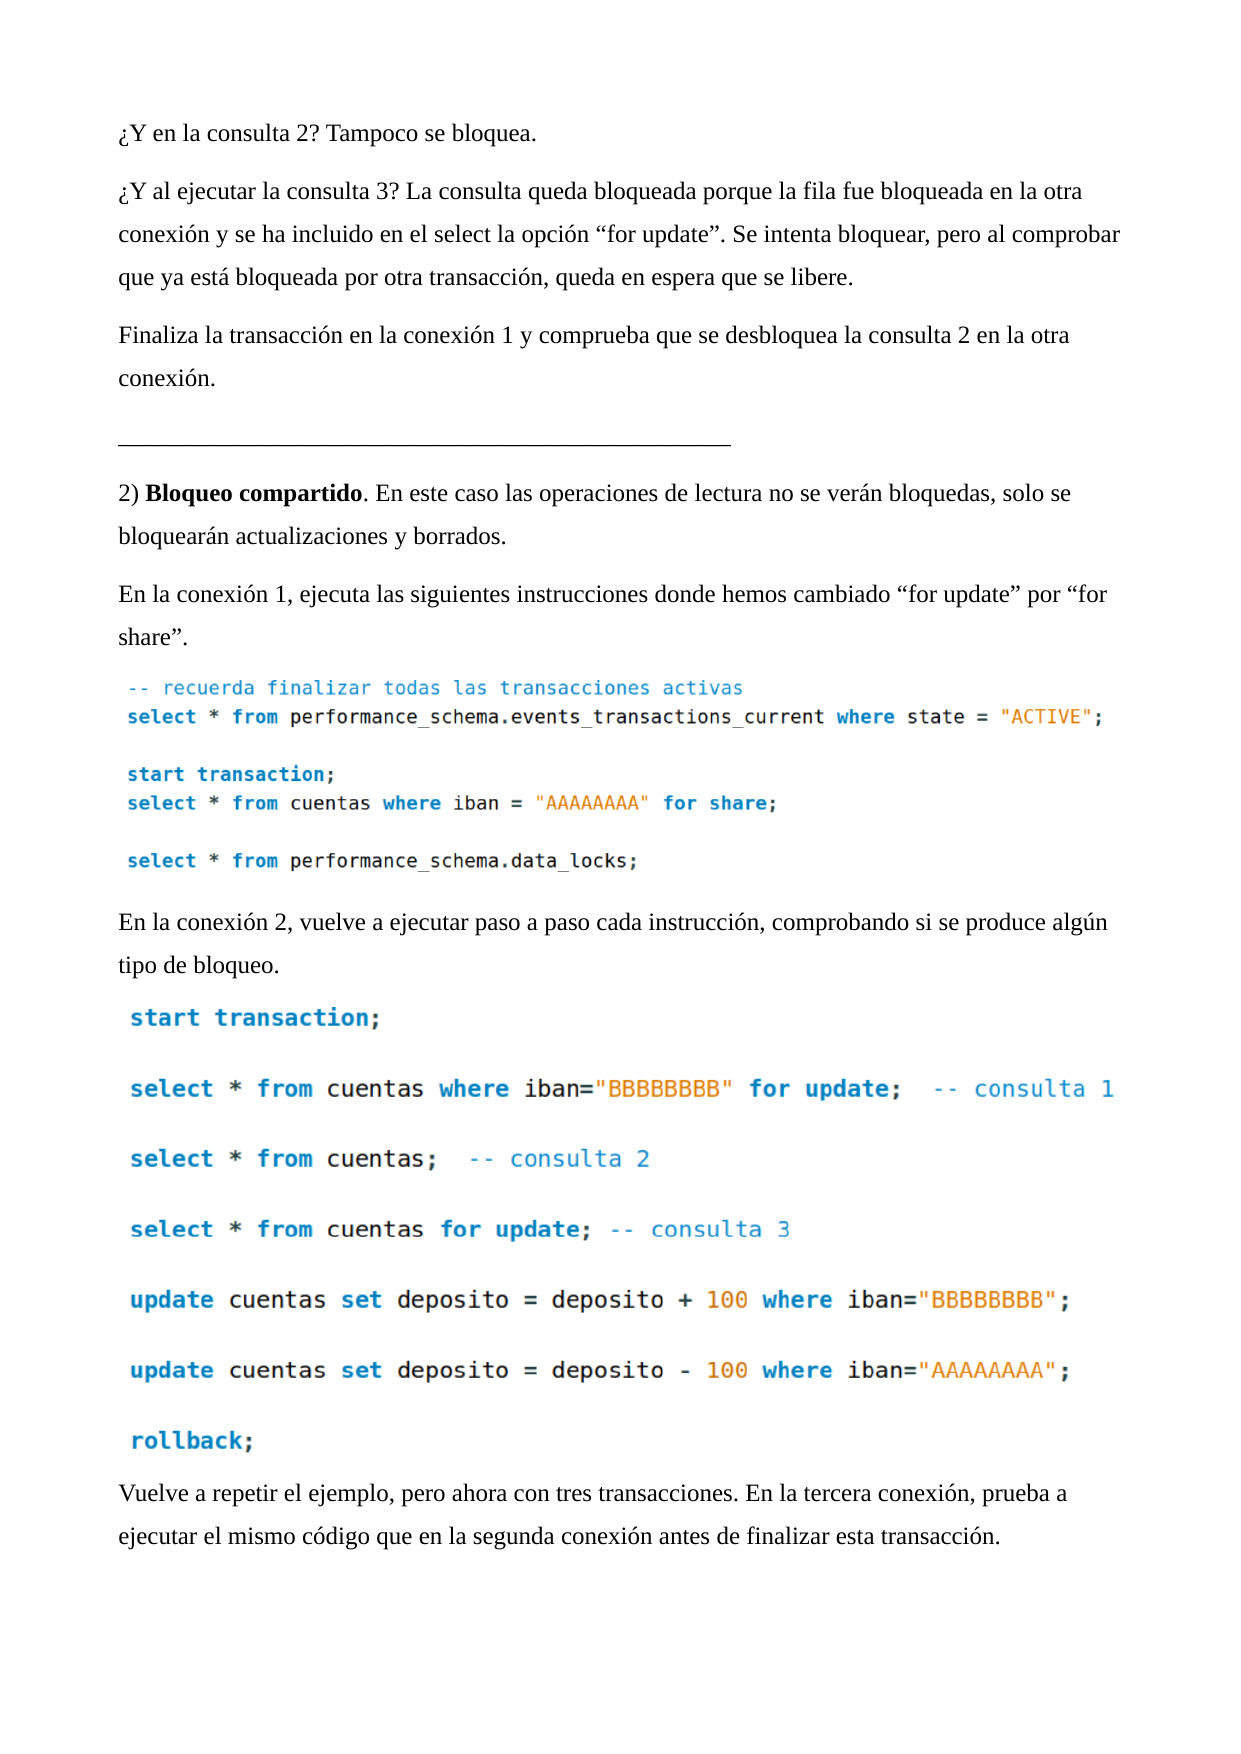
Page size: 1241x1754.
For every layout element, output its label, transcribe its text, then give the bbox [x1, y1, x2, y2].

text 2) Bloqueo compartido. En este caso las operaciones de lectura no se verán bloquedas, solo se bloquearán actualizaciones y borrados. [118, 478, 1122, 550]
picture [118, 680, 1123, 893]
text ¿Y en la consulta 2? Tampoco se bloquea. [118, 118, 1122, 147]
text ¿Y al ejecutar la consulta 3? La consulta queda bloqueada porque la fila fue bloqueada en la otra conexión y se ha incluido en el select la opción “for update”. Se intenta bloquear, pero al comprobar que ya está bloqueada por otra transacción, queda en espera que se libere. [118, 176, 1122, 291]
text Finaliza la transacción en la conexión 1 y comprueba que se desbloquea la consulta 2 en la otra conexión. [118, 320, 1122, 392]
text En la conexión 1, ejecuta las siguientes instrucciones donde hemos cambiado “for update” por “for share”. [118, 579, 1122, 651]
text Vuelve a repetir el ejemplo, pero ahora con tres transacciones. En la tercera conexión, prueba a ejecutar el mismo código que en la segunda conexión antes de finalizar esta transacción. [118, 1464, 1122, 1549]
text _________________________________________________ [118, 421, 1122, 449]
picture [118, 1007, 1123, 1464]
text En la conexión 2, vuelve a ejecutar paso a paso cada instrucción, comprobando si se produce algún tipo de bloqueo. [118, 893, 1122, 979]
